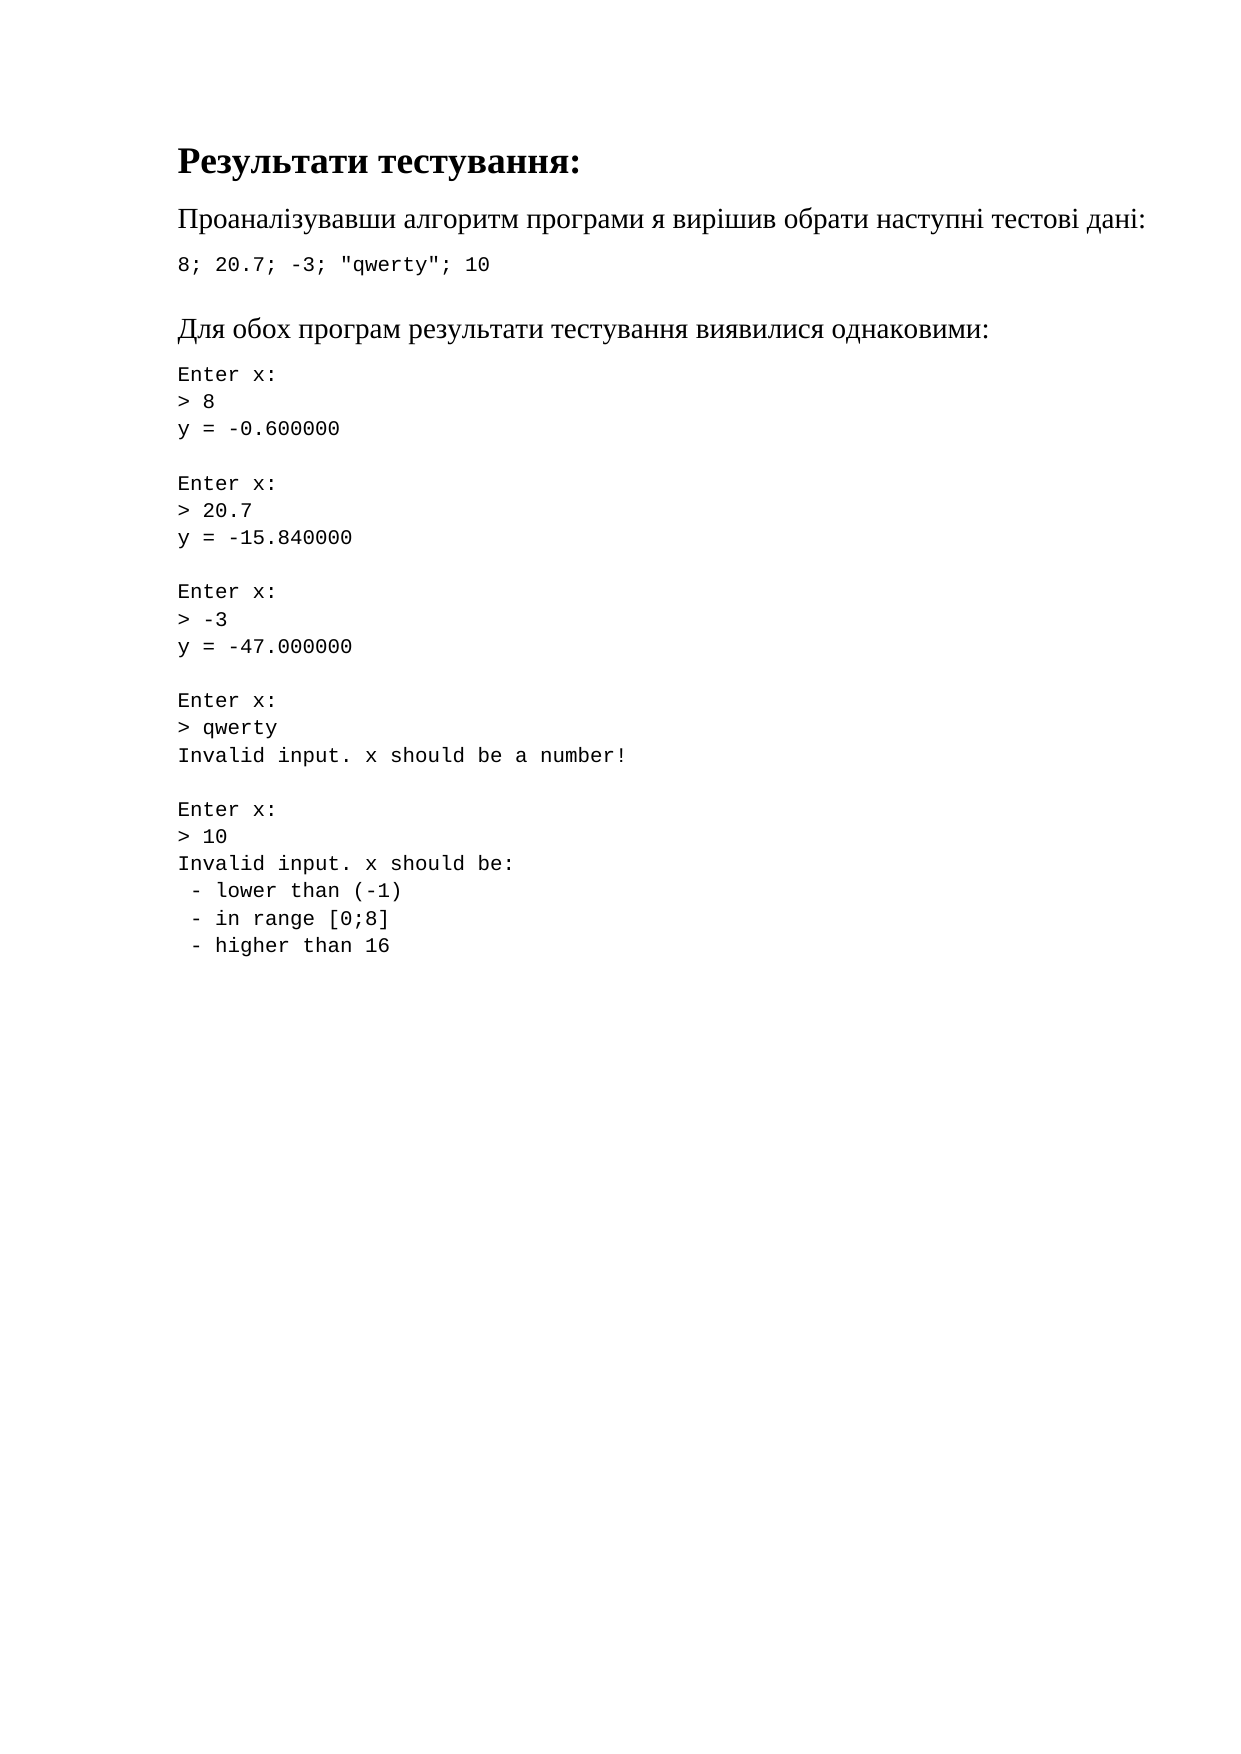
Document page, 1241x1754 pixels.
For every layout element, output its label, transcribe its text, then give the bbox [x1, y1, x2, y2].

text Enter x: [177, 364, 1152, 388]
text > 10 [177, 826, 1152, 850]
text > qwerty [177, 717, 1152, 741]
text > -3 [177, 609, 1152, 632]
subtitle Результати тестування: [177, 139, 1152, 182]
text Invalid input. x should be a number! [177, 744, 1152, 768]
text y = -0.600000 [177, 418, 1152, 442]
text Для обох програм результати тестування виявилися однаковими: [177, 311, 1152, 344]
text Enter x: [177, 581, 1152, 605]
text - higher than 16 [177, 935, 1152, 958]
text Enter x: [177, 473, 1152, 496]
text - in range [0;8] [177, 908, 1152, 931]
text > 20.7 [177, 500, 1152, 523]
text 8; 20.7; -3; "qwerty"; 10 [177, 254, 1152, 278]
text - lower than (-1) [177, 881, 1152, 904]
text Invalid input. x should be: [177, 853, 1152, 877]
text y = -47.000000 [177, 636, 1152, 659]
text Enter x: [177, 799, 1152, 823]
text Enter x: [177, 690, 1152, 714]
text Проаналізувавши алгоритм програми я вирішив обрати наступні тестові дані: [177, 201, 1152, 234]
text > 8 [177, 391, 1152, 415]
text y = -15.840000 [177, 527, 1152, 551]
